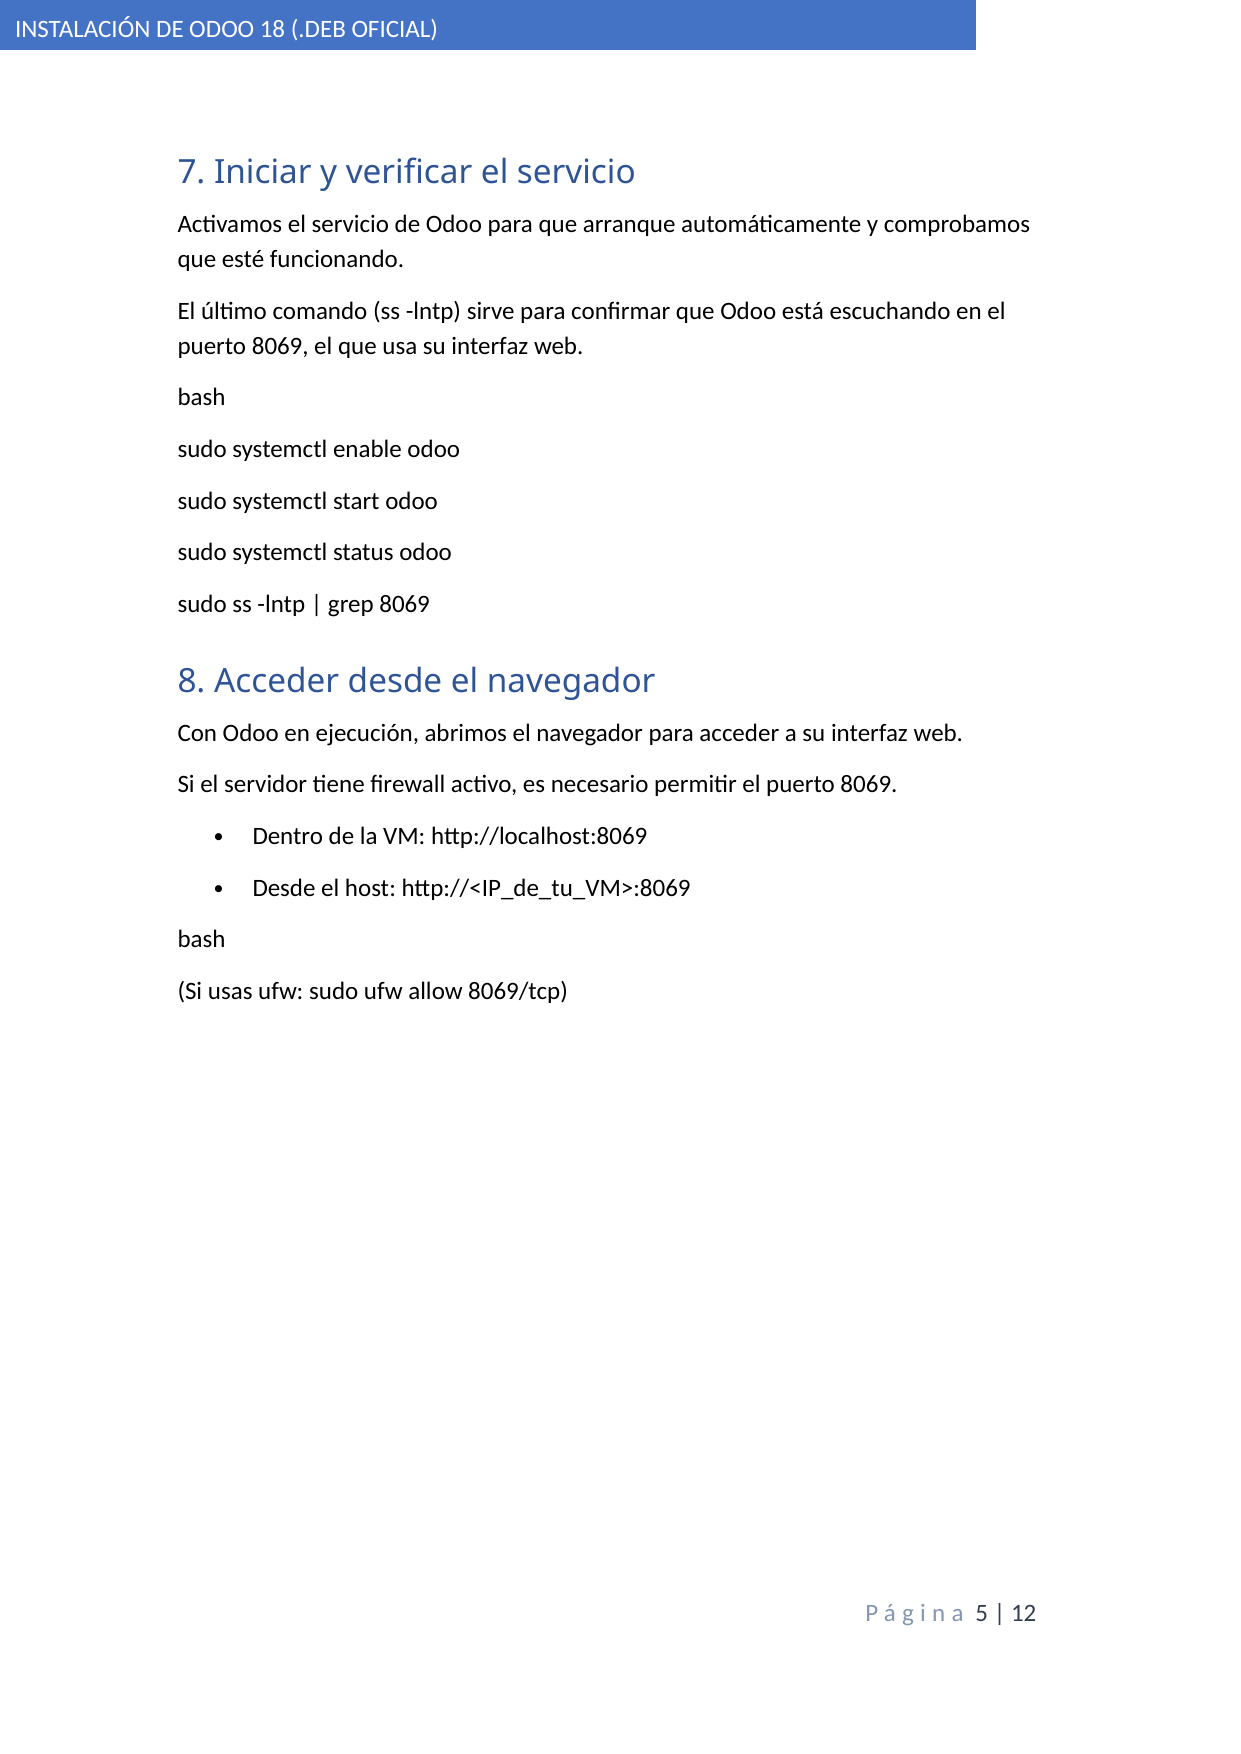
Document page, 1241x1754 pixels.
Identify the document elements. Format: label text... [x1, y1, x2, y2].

text sudo systemctl status odoo [177, 536, 1063, 567]
list Dentro de la VM: http://localhost:8069 [215, 820, 1063, 851]
list Desde el host: http://<IP_de_tu_VM>:8069 [215, 872, 1063, 902]
text (Si usas ufw: sudo ufw allow 8069/tcp) [177, 975, 1063, 1006]
subtitle 8. Acceder desde el navegador [177, 656, 1063, 702]
text El último comando (ss -lntp) sirve para confirmar que Odoo está escuchando en el puerto 8069, el que usa su interfaz web. [177, 295, 1063, 360]
text Activamos el servicio de Odoo para que arranque automáticamente y comprobamos que esté funcionando. [177, 208, 1063, 274]
text Si el servidor tiene firewall activo, es necesario permitir el puerto 8069. [177, 769, 1063, 799]
text sudo systemctl enable odoo [177, 433, 1063, 464]
text sudo systemctl start odoo [177, 485, 1063, 515]
subtitle 7. Iniciar y verificar el servicio [177, 148, 1063, 193]
text bash [177, 381, 1063, 412]
text sudo ss -lntp | grep 8069 [177, 588, 1063, 619]
text bash [177, 924, 1063, 954]
text Con Odoo en ejecución, abrimos el navegador para acceder a su interfaz web. [177, 717, 1063, 747]
